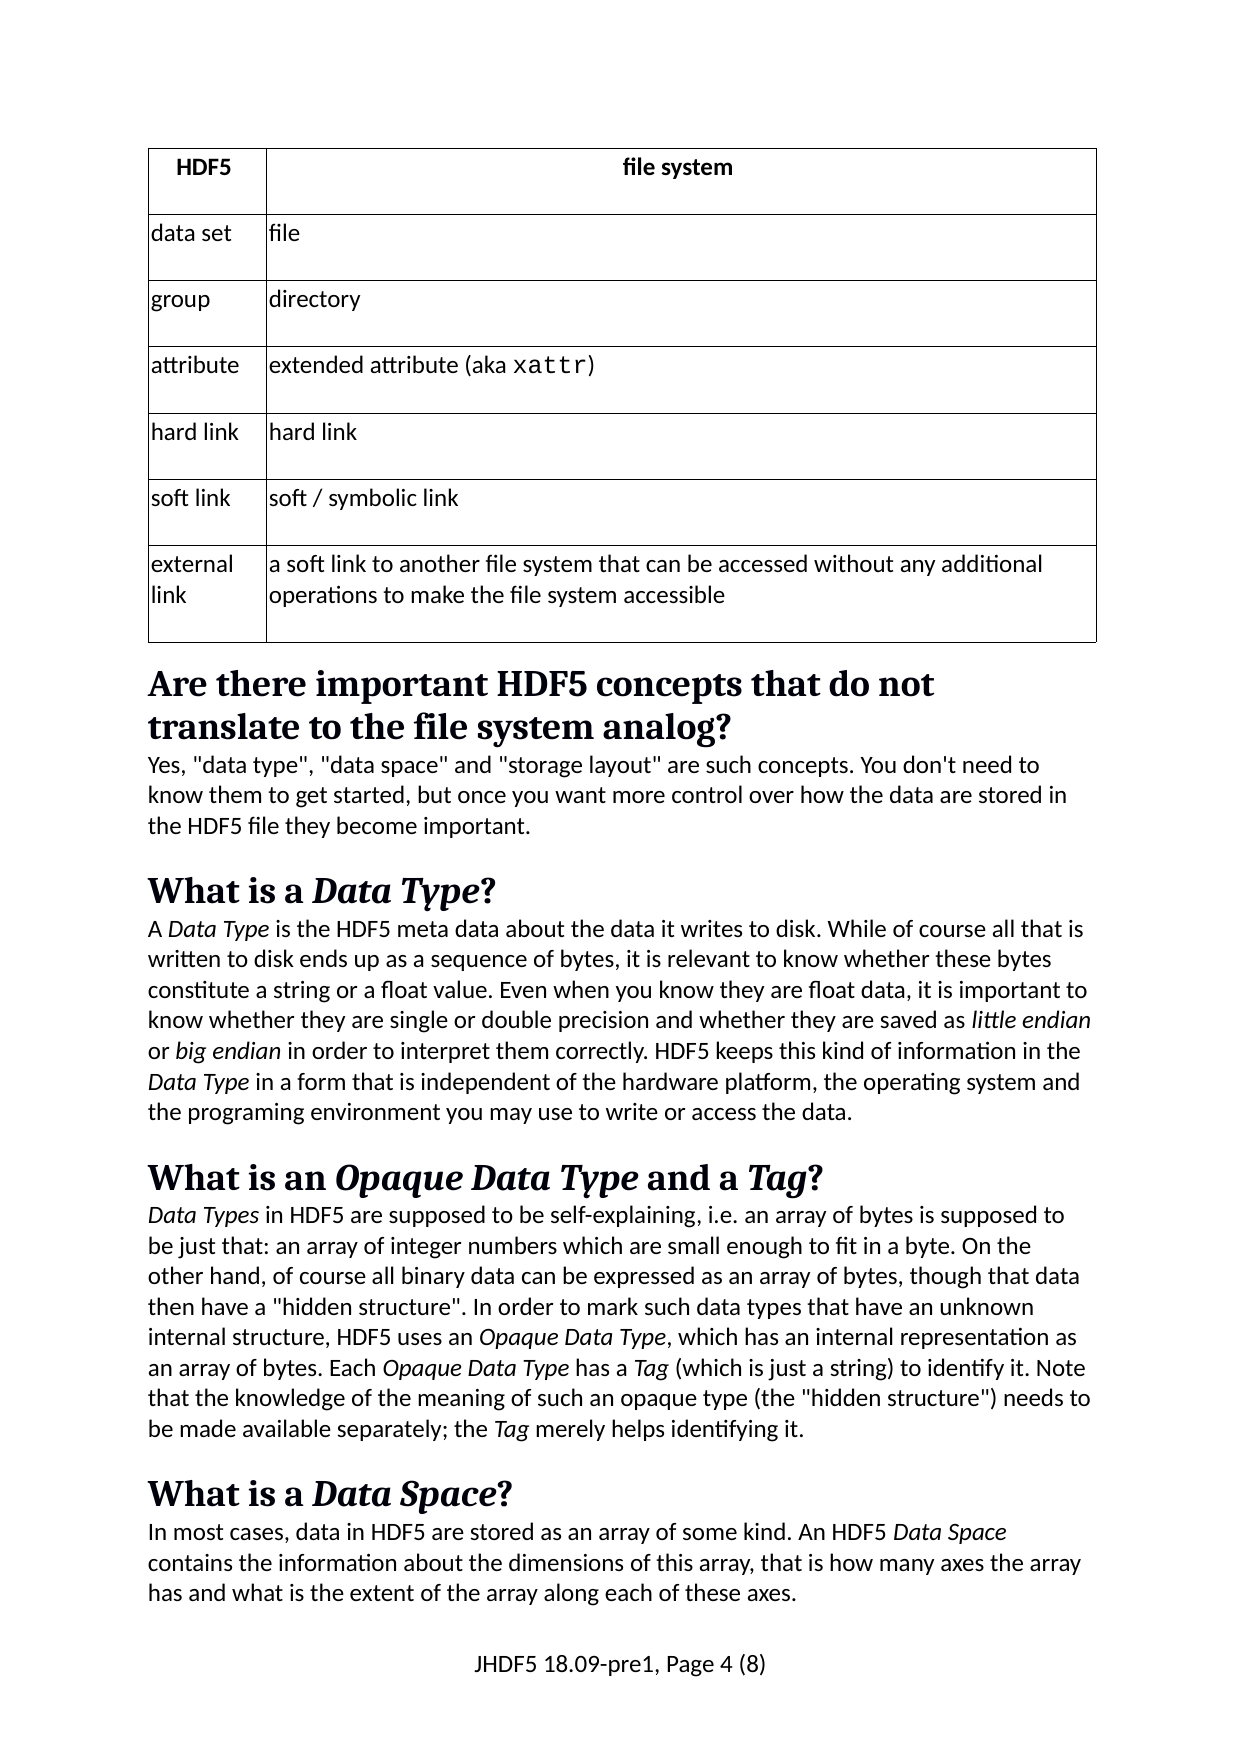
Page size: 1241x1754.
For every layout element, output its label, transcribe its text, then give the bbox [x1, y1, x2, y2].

table_cell data set [149, 215, 266, 280]
table_cell directory [267, 281, 1096, 346]
table_cell soft link [149, 480, 266, 545]
table_cell hard link [267, 414, 1096, 479]
text Data Types in HDF5 are supposed to be self-explaining, i.e. an array of bytes is supposed to be just that: an array of integer numbers which are small enough to fit in a byte. On the other hand, of course all binary data can be expressed as an array of bytes, though that data then have a "hidden structure". In order to mark such data types that have an unknown internal structure, HDF5 uses an Opaque Data Type, which has an internal representation as an array of bytes. Each Opaque Data Type has a Tag (which is just a string) to identify it. Note that the knowledge of the meaning of such an opaque type (the "hidden structure") needs to be made available separately; the Tag merely helps identifying it. [148, 1199, 1093, 1443]
text Yes, "data type", "data space" and "storage layout" are such concepts. You don't need to know them to get started, but once you want more control over how the data are stored in the HDF5 file they become important. [148, 749, 1093, 841]
text In most cases, data in HDF5 are stored as an array of some kind. An HDF5 Data Space contains the information about the dimensions of this array, that is how many axes the array has and what is the extent of the array along each of these axes. [148, 1516, 1093, 1608]
table_cell group [149, 281, 266, 346]
table_header HDF5 [149, 149, 266, 214]
table_cell external link [149, 546, 266, 642]
table_cell extended attribute (aka xattr) [267, 347, 1096, 413]
table_cell soft / symbolic link [267, 480, 1096, 545]
table_cell a soft link to another file system that can be accessed without any additional operations to make the file system accessible [267, 546, 1096, 642]
subtitle What is an Opaque Data Type and a Tag? [148, 1156, 1093, 1199]
subtitle What is a Data Space? [148, 1473, 1093, 1516]
table_cell file [267, 215, 1096, 280]
table_cell attribute [149, 347, 266, 413]
subtitle Are there important HDF5 concepts that do not translate to the file system analog? [148, 663, 1093, 749]
text A Data Type is the HDF5 meta data about the data it writes to disk. While of course all that is written to disk ends up as a sequence of bytes, it is relevant to know whether these bytes constitute a string or a float value. Even when you know they are float data, it is important to know whether they are single or double precision and whether they are saved as little endian or big endian in order to interpret them correctly. HDF5 keeps this kind of information in the Data Type in a form that is independent of the hardware platform, the operating system and the programing environment you may use to write or access the data. [148, 913, 1093, 1127]
subtitle What is a Data Type? [148, 870, 1093, 913]
table_header file system [267, 149, 1096, 214]
table_cell hard link [149, 414, 266, 479]
